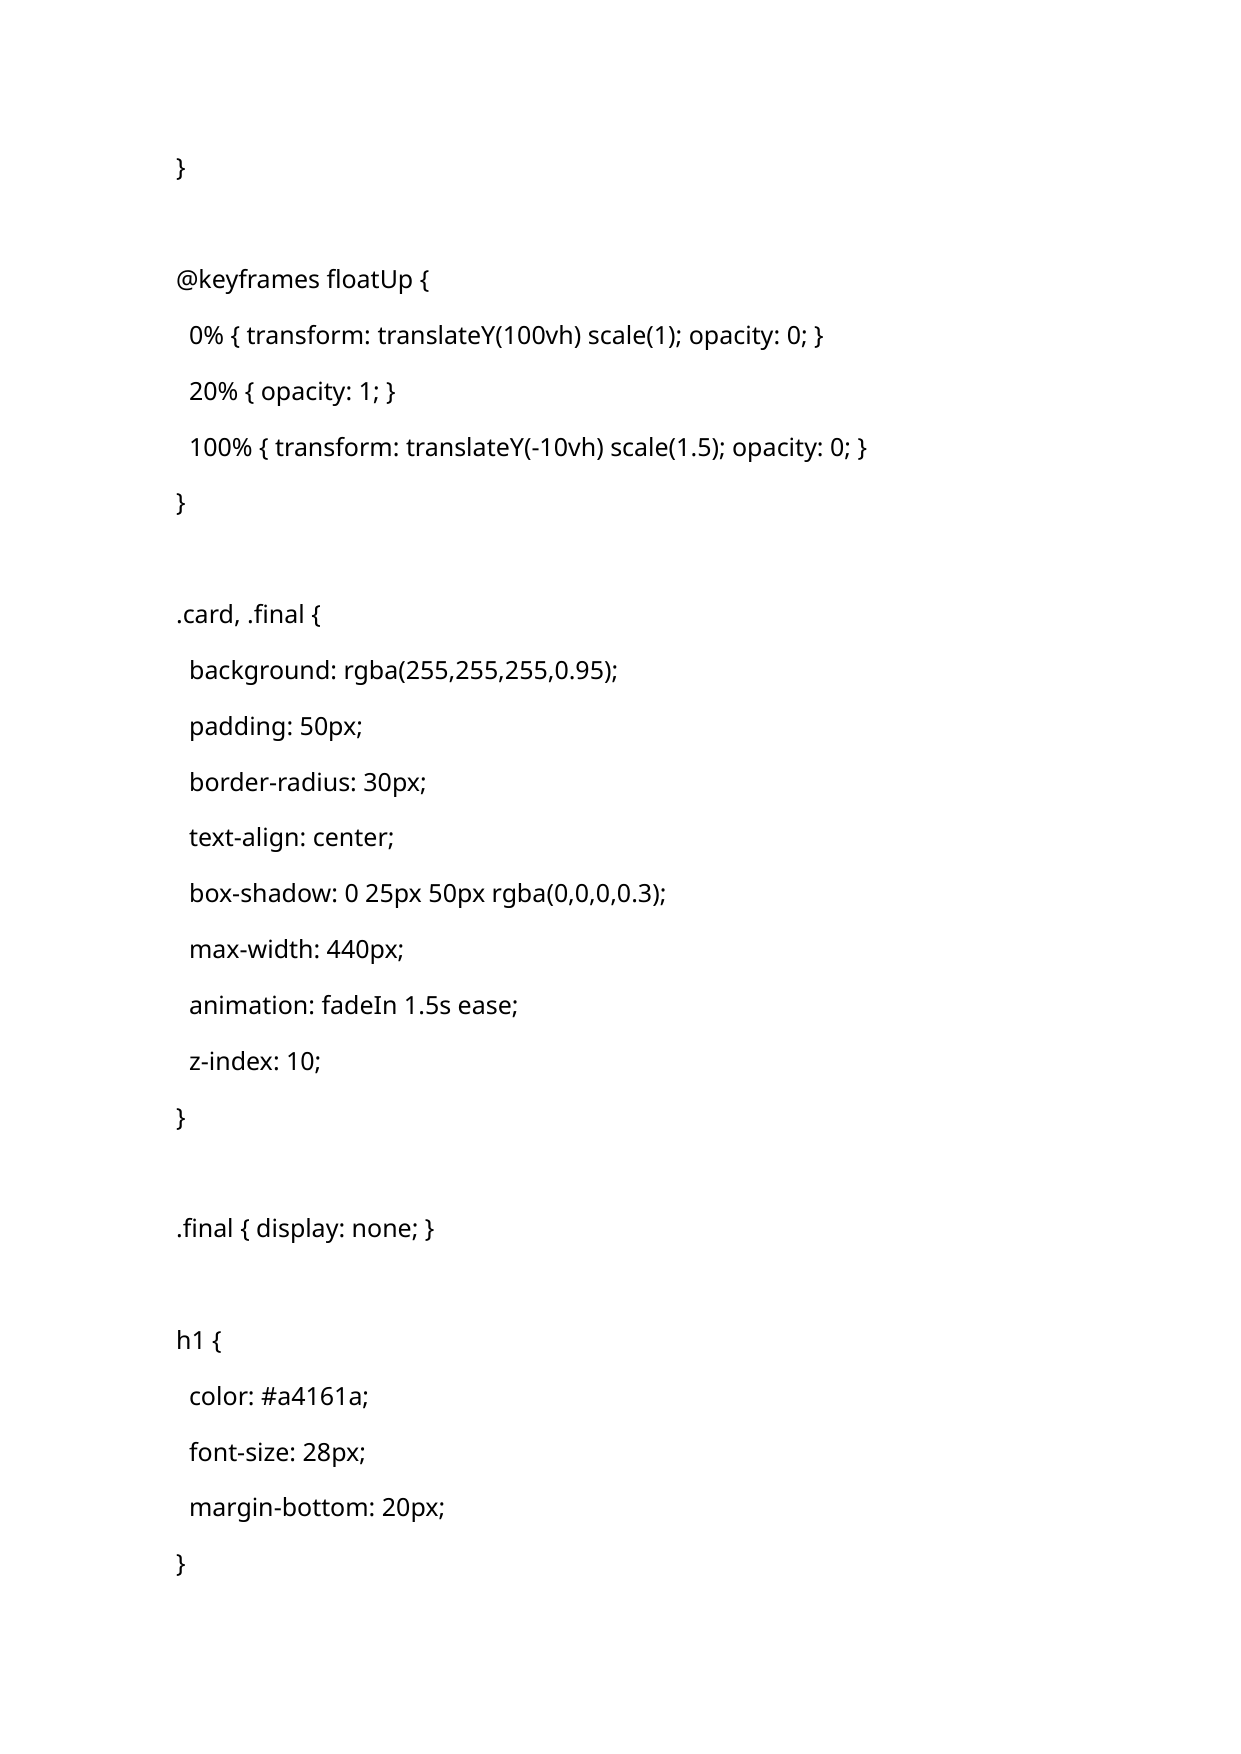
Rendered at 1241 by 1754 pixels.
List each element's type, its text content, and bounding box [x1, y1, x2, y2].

text h1 { [150, 1322, 1090, 1357]
text } [150, 1099, 1090, 1133]
text } [150, 150, 1090, 184]
text .card, .final { [150, 597, 1090, 631]
text @keyframes floatUp { [150, 262, 1090, 296]
text box-shadow: 0 25px 50px rgba(0,0,0,0.3); [150, 876, 1090, 910]
text color: #a4161a; [150, 1378, 1090, 1412]
text text-align: center; [150, 820, 1090, 854]
text .final { display: none; } [150, 1211, 1090, 1245]
text margin-bottom: 20px; [150, 1490, 1090, 1524]
text animation: fadeIn 1.5s ease; [150, 987, 1090, 1022]
text } [150, 1546, 1090, 1580]
text padding: 50px; [150, 708, 1090, 742]
text background: rgba(255,255,255,0.95); [150, 652, 1090, 687]
text 0% { transform: translateY(100vh) scale(1); opacity: 0; } [150, 317, 1090, 352]
text 100% { transform: translateY(-10vh) scale(1.5); opacity: 0; } [150, 429, 1090, 463]
text 20% { opacity: 1; } [150, 373, 1090, 407]
text max-width: 440px; [150, 932, 1090, 966]
text border-radius: 30px; [150, 764, 1090, 798]
text } [150, 485, 1090, 519]
text z-index: 10; [150, 1043, 1090, 1077]
text font-size: 28px; [150, 1434, 1090, 1468]
